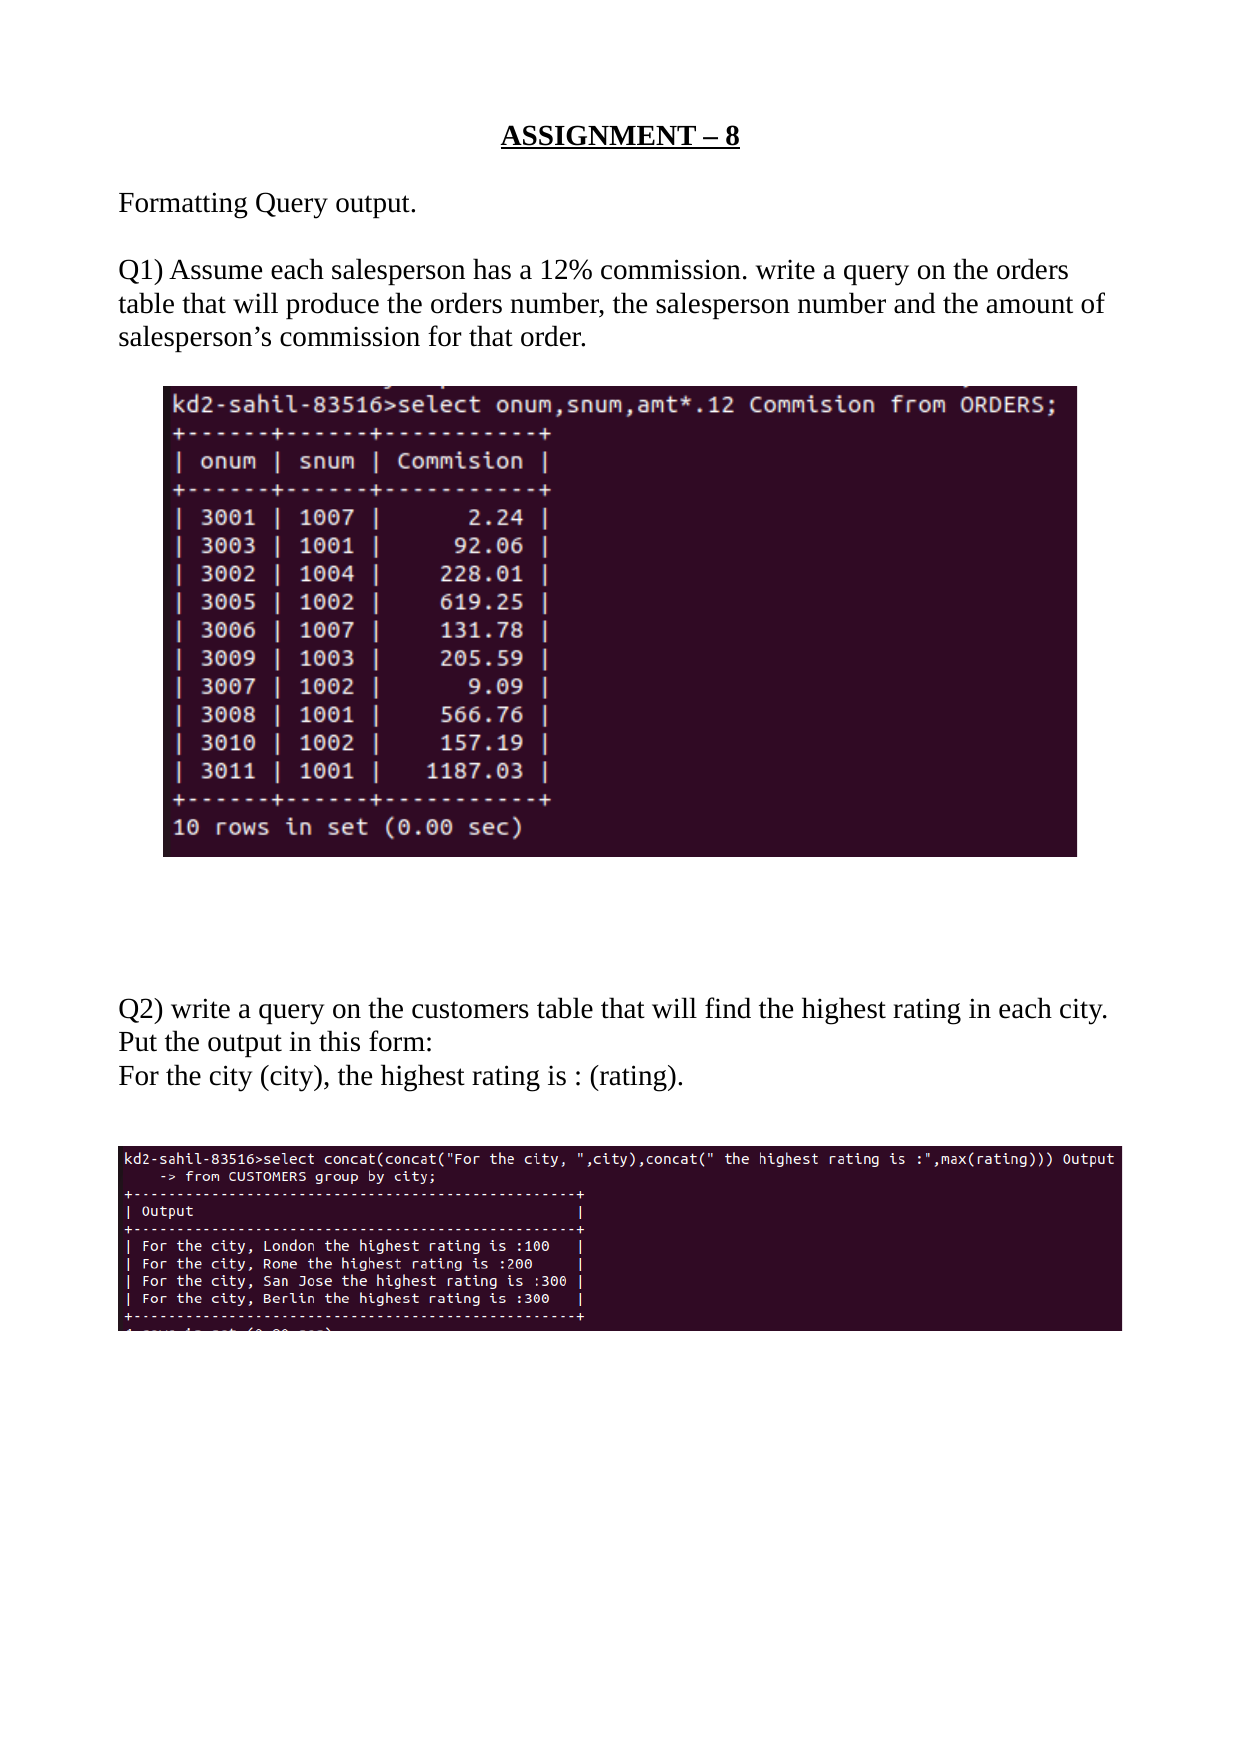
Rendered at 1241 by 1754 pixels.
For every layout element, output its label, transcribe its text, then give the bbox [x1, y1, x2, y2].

text Q1) Assume each salesperson has a 12% commission. write a query on the orders table that will produce the orders number, the salesperson number and the amount of salesperson’s commission for that order. [118, 252, 1122, 353]
text Q2) write a query on the customers table that will find the highest rating in each city. Put the output in this form: [118, 991, 1122, 1058]
picture [163, 386, 1078, 857]
text ASSIGNMENT – 8 [118, 118, 1122, 152]
text Formatting Query output. [118, 185, 1122, 219]
text For the city (city), the highest rating is : (rating). [118, 1058, 1122, 1092]
picture [118, 1146, 1123, 1331]
